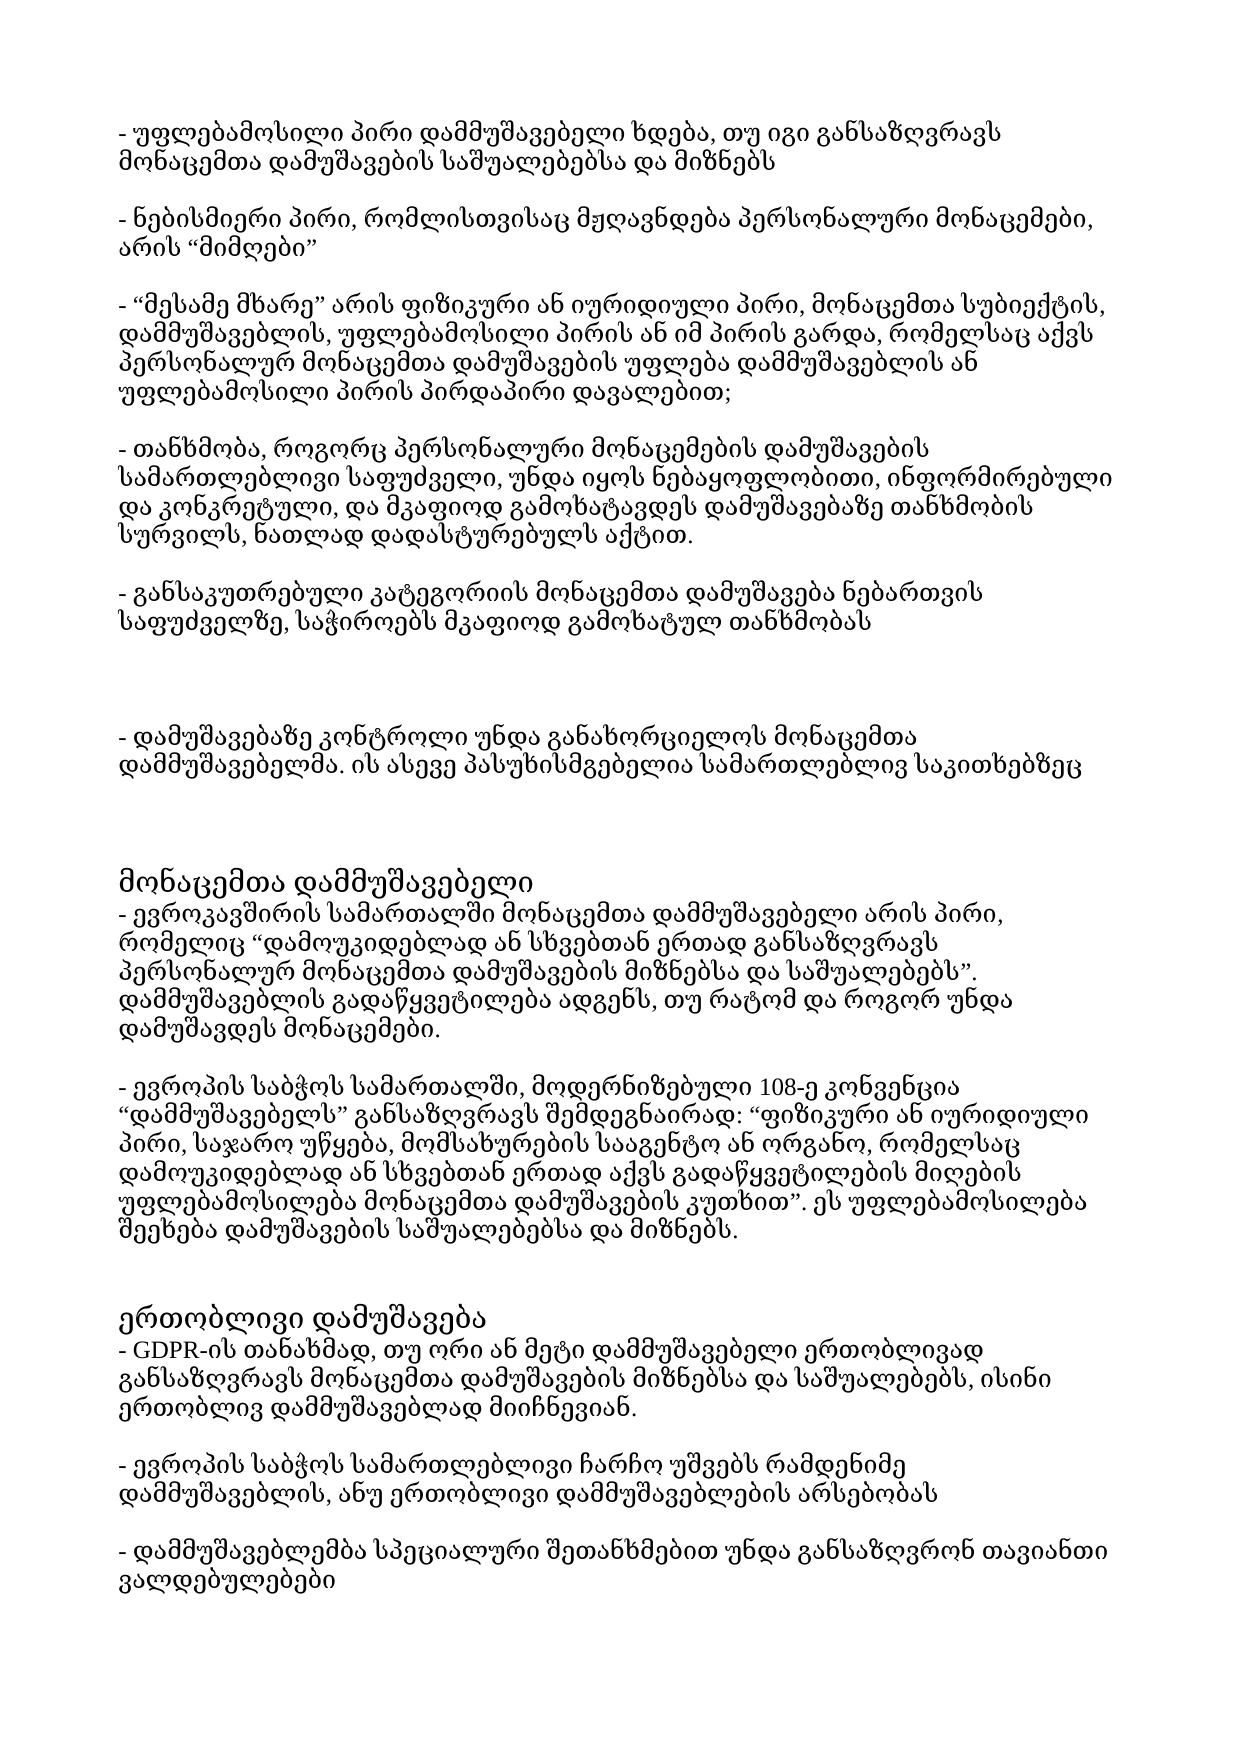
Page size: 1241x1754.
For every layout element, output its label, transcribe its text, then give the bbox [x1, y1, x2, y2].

text - ევროპის საბჭოს სამართალში, მოდერნიზებული 108-ე კონვენცია “დამმუშავებელს” განსაზღვრავს შემდეგნაირად: “ფიზიკური ან იურიდიული პირი, საჯარო უწყება, მომსახურების სააგენტო ან ორგანო, რომელსაც დამოუკიდებლად ან სხვებთან ერთად აქვს გადაწყვეტილების მიღების უფლებამოსილება მონაცემთა დამუშავების კუთხით”. ეს უფლებამოსილება შეეხება დამუშავების საშუალებებსა და მიზნებს. [118, 1072, 1122, 1244]
text - განსაკუთრებული კატეგორიის მონაცემთა დამუშავება ნებართვის საფუძველზე, საჭიროებს მკაფიოდ გამოხატულ თანხმობას [118, 578, 1122, 636]
text - ევროპის საბჭოს სამართლებლივი ჩარჩო უშვებს რამდენიმე დამმუშავებლის, ანუ ერთობლივი დამმუშავებლების არსებობას [118, 1450, 1122, 1508]
text ერთობლივი დამუშავება [118, 1302, 1122, 1335]
text - GDPR-ის თანახმად, თუ ორი ან მეტი დამმუშავებელი ერთობლივად განსაზღვრავს მონაცემთა დამუშავების მიზნებსა და საშუალებებს, ისინი ერთობლივ დამმუშავებლად მიიჩნევიან. [118, 1335, 1122, 1421]
text - “მესამე მხარე” არის ფიზიკური ან იურიდიული პირი, მონაცემთა სუბიექტის, დამმუშავებლის, უფლებამოსილი პირის ან იმ პირის გარდა, რომელსაც აქვს პერსონალურ მონაცემთა დამუშავების უფლება დამმუშავებლის ან უფლებამოსილი პირის პირდაპირი დავალებით; [118, 291, 1122, 406]
text - დამმუშავებლემბა სპეციალური შეთანხმებით უნდა განსაზღვრონ თავიანთი ვალდებულებები [118, 1536, 1122, 1594]
text - თანხმობა, როგორც პერსონალური მონაცემების დამუშავების სამართლებლივი საფუძველი, უნდა იყოს ნებაყოფლობითი, ინფორმირებული და კონკრეტული, და მკაფიოდ გამოხატავდეს დამუშავებაზე თანხმობის სურვილს, ნათლად დადასტურებულს აქტით. [118, 434, 1122, 549]
text - ნებისმიერი პირი, რომლისთვისაც მჟღავნდება პერსონალური მონაცემები, არის “მიმღები” [118, 204, 1122, 262]
text - დამუშავებაზე კონტროლი უნდა განახორციელოს მონაცემთა დამმუშავებელმა. ის ასევე პასუხისმგებელია სამართლებლივ საკითხებზეც [118, 722, 1122, 779]
text - ევროკავშირის სამართალში მონაცემთა დამმუშავებელი არის პირი, რომელიც “დამოუკიდებლად ან სხვებთან ერთად განსაზღვრავს პერსონალურ მონაცემთა დამუშავების მიზნებსა და საშუალებებს”. დამმუშავებლის გადაწყვეტილება ადგენს, თუ რატომ და როგორ უნდა დამუშავდეს მონაცემები. [118, 899, 1122, 1043]
text მონაცემთა დამმუშავებელი [118, 866, 1122, 899]
text - უფლებამოსილი პირი დამმუშავებელი ხდება, თუ იგი განსაზღვრავს მონაცემთა დამუშავების საშუალებებსა და მიზნებს [118, 118, 1122, 176]
